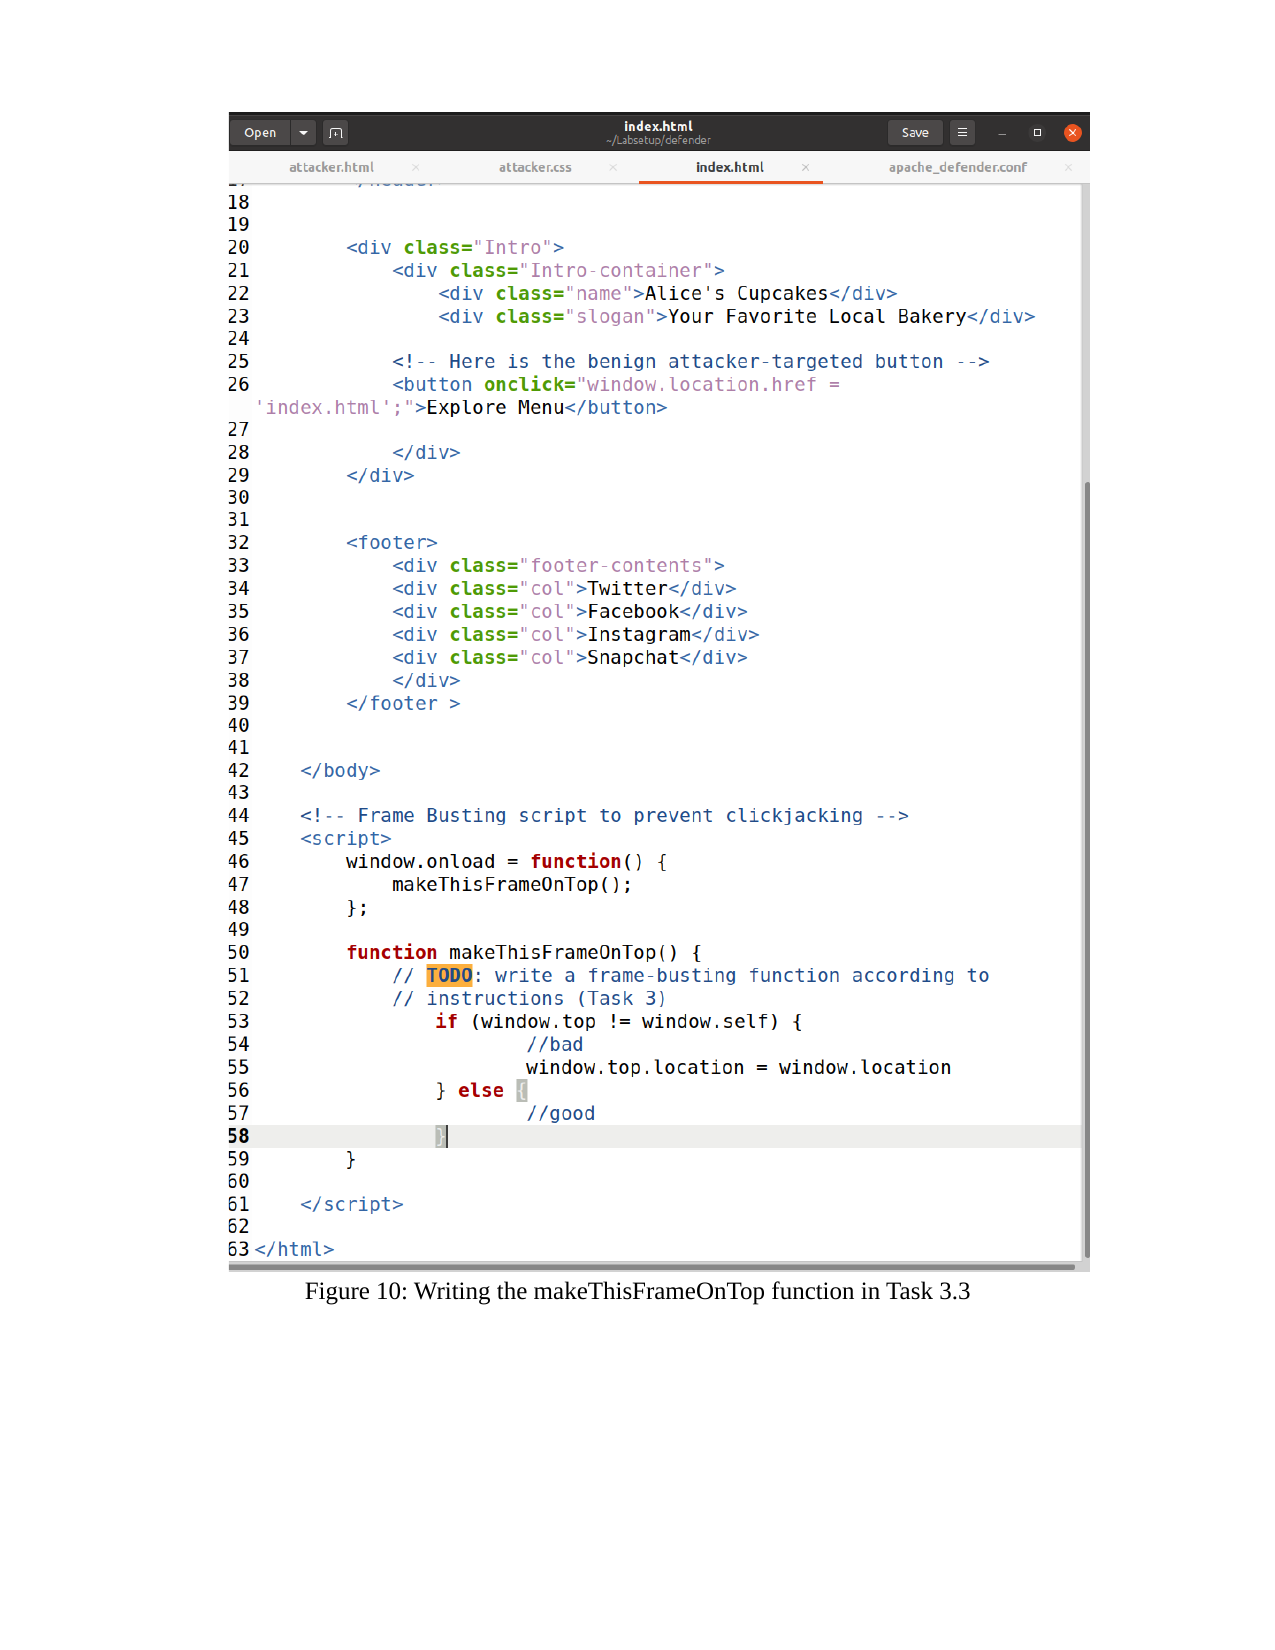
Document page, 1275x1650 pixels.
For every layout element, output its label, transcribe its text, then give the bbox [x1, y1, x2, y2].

text Figure 10: Writing the makeThisFrameOnTop function in Task 3.3 [118, 118, 1157, 1304]
picture [228, 112, 1090, 1272]
